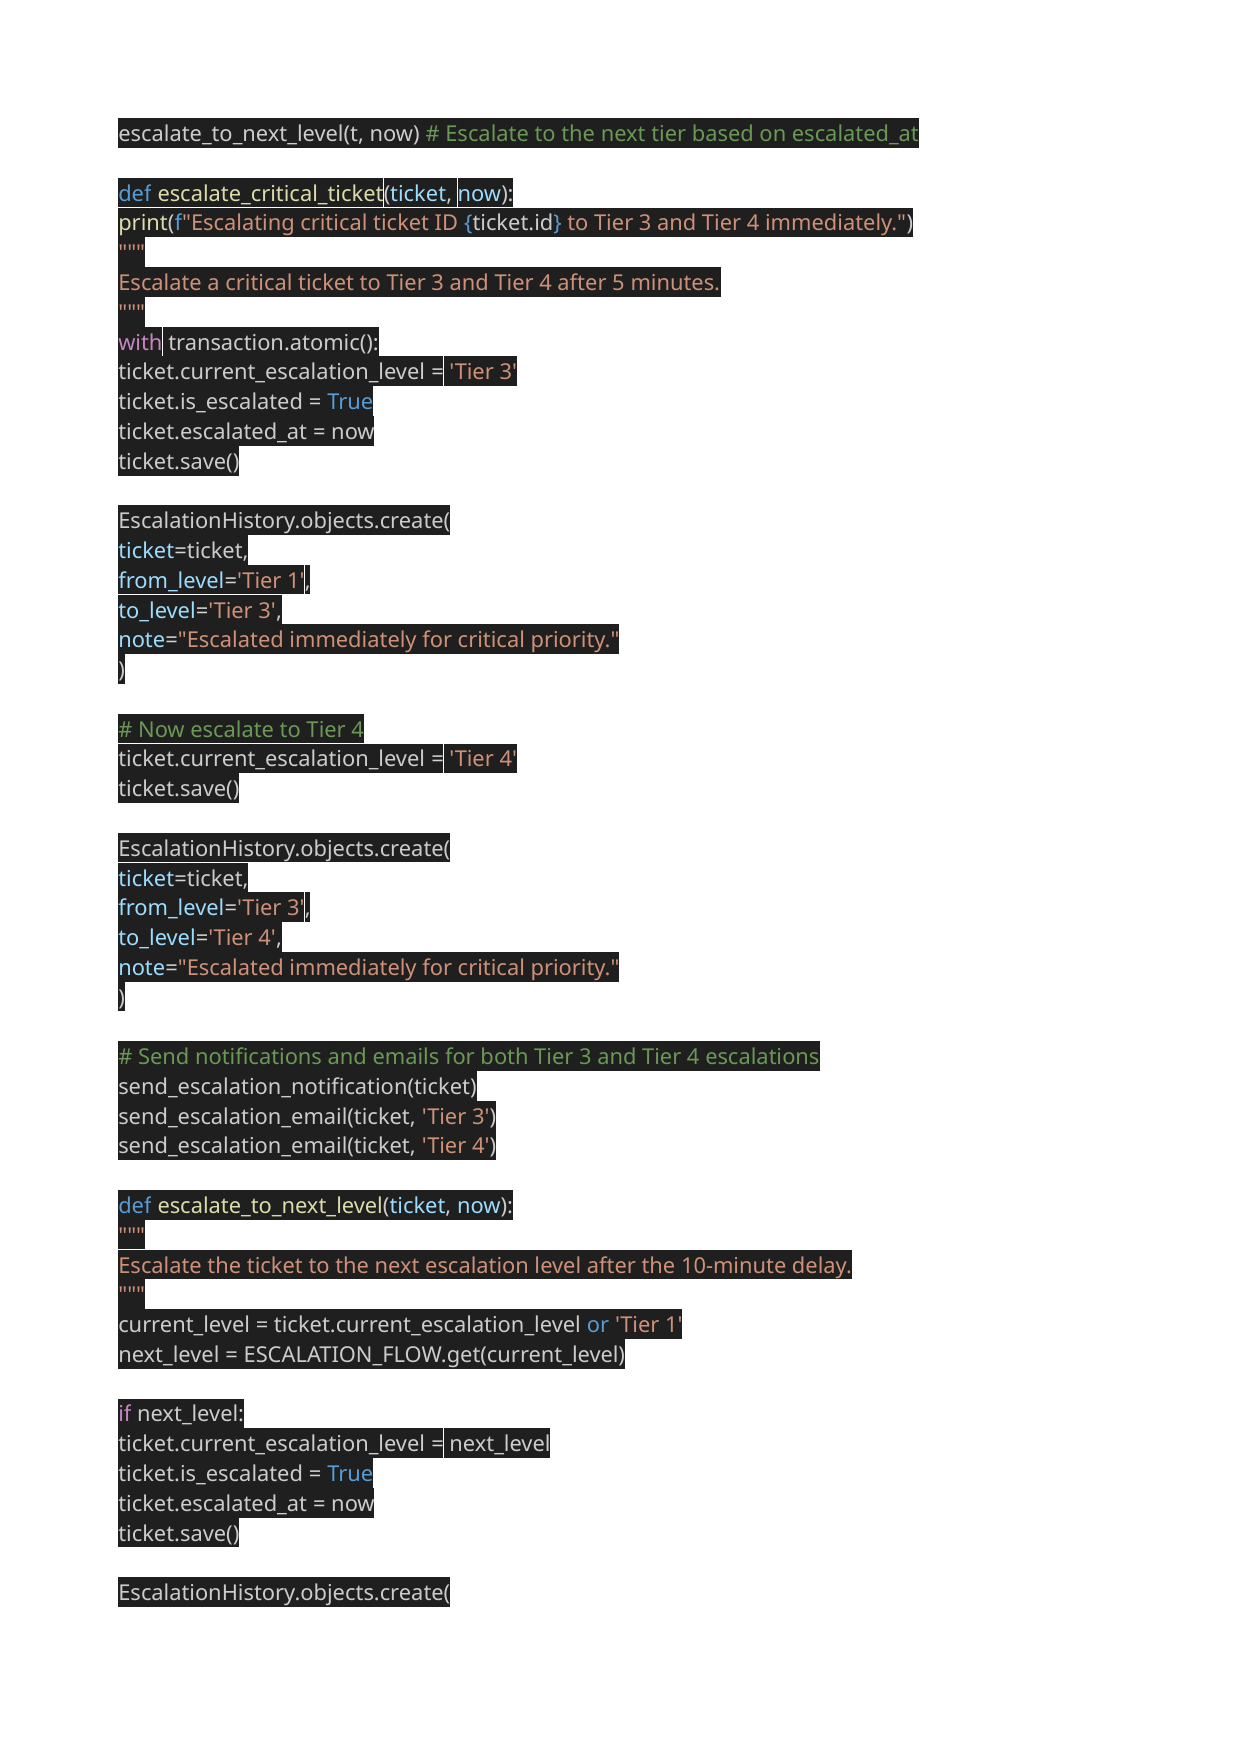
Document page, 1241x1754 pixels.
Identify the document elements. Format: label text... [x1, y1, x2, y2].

text ticket.save() [118, 1518, 1122, 1547]
text from_level='Tier 3', [118, 892, 1122, 922]
text to_level='Tier 4', [118, 922, 1122, 952]
text """ [118, 1279, 1122, 1309]
text ticket.escalated_at = now [118, 416, 1122, 446]
text ticket.is_escalated = True [118, 1458, 1122, 1488]
text send_escalation_email(ticket, 'Tier 4') [118, 1131, 1122, 1160]
text ) [118, 982, 1122, 1011]
text ticket=ticket, [118, 862, 1122, 892]
text ticket.escalated_at = now [118, 1488, 1122, 1518]
text EscalationHistory.objects.create( [118, 505, 1122, 535]
text current_level = ticket.current_escalation_level or 'Tier 1' [118, 1309, 1122, 1339]
text to_level='Tier 3', [118, 594, 1122, 624]
text def escalate_critical_ticket(ticket, now): [118, 178, 1122, 207]
text # Send notifications and emails for both Tier 3 and Tier 4 escalations [118, 1041, 1122, 1071]
text send_escalation_email(ticket, 'Tier 3') [118, 1101, 1122, 1131]
text from_level='Tier 1', [118, 565, 1122, 594]
text ticket.save() [118, 773, 1122, 803]
text ticket.save() [118, 446, 1122, 476]
text next_level = ESCALATION_FLOW.get(current_level) [118, 1339, 1122, 1369]
text """ [118, 1220, 1122, 1249]
text Escalate the ticket to the next escalation level after the 10-minute delay. [118, 1249, 1122, 1279]
text send_escalation_notification(ticket) [118, 1071, 1122, 1101]
text ticket.current_escalation_level = 'Tier 4' [118, 743, 1122, 773]
text with transaction.atomic(): [118, 327, 1122, 356]
text ) [118, 654, 1122, 684]
text note="Escalated immediately for critical priority." [118, 624, 1122, 654]
text """ [118, 297, 1122, 327]
text EscalationHistory.objects.create( [118, 1577, 1122, 1607]
text def escalate_to_next_level(ticket, now): [118, 1190, 1122, 1220]
text ticket.current_escalation_level = 'Tier 3' [118, 356, 1122, 386]
text ticket.current_escalation_level = next_level [118, 1428, 1122, 1458]
text ticket=ticket, [118, 535, 1122, 565]
text note="Escalated immediately for critical priority." [118, 952, 1122, 982]
text EscalationHistory.objects.create( [118, 833, 1122, 862]
text """ [118, 237, 1122, 267]
text ticket.is_escalated = True [118, 386, 1122, 416]
text print(f"Escalating critical ticket ID {ticket.id} to Tier 3 and Tier 4 immediately.") [118, 207, 1122, 237]
text # Now escalate to Tier 4 [118, 714, 1122, 743]
text Escalate a critical ticket to Tier 3 and Tier 4 after 5 minutes. [118, 267, 1122, 297]
text if next_level: [118, 1398, 1122, 1428]
text escalate_to_next_level(t, now) # Escalate to the next tier based on escalated_at [118, 118, 1122, 148]
